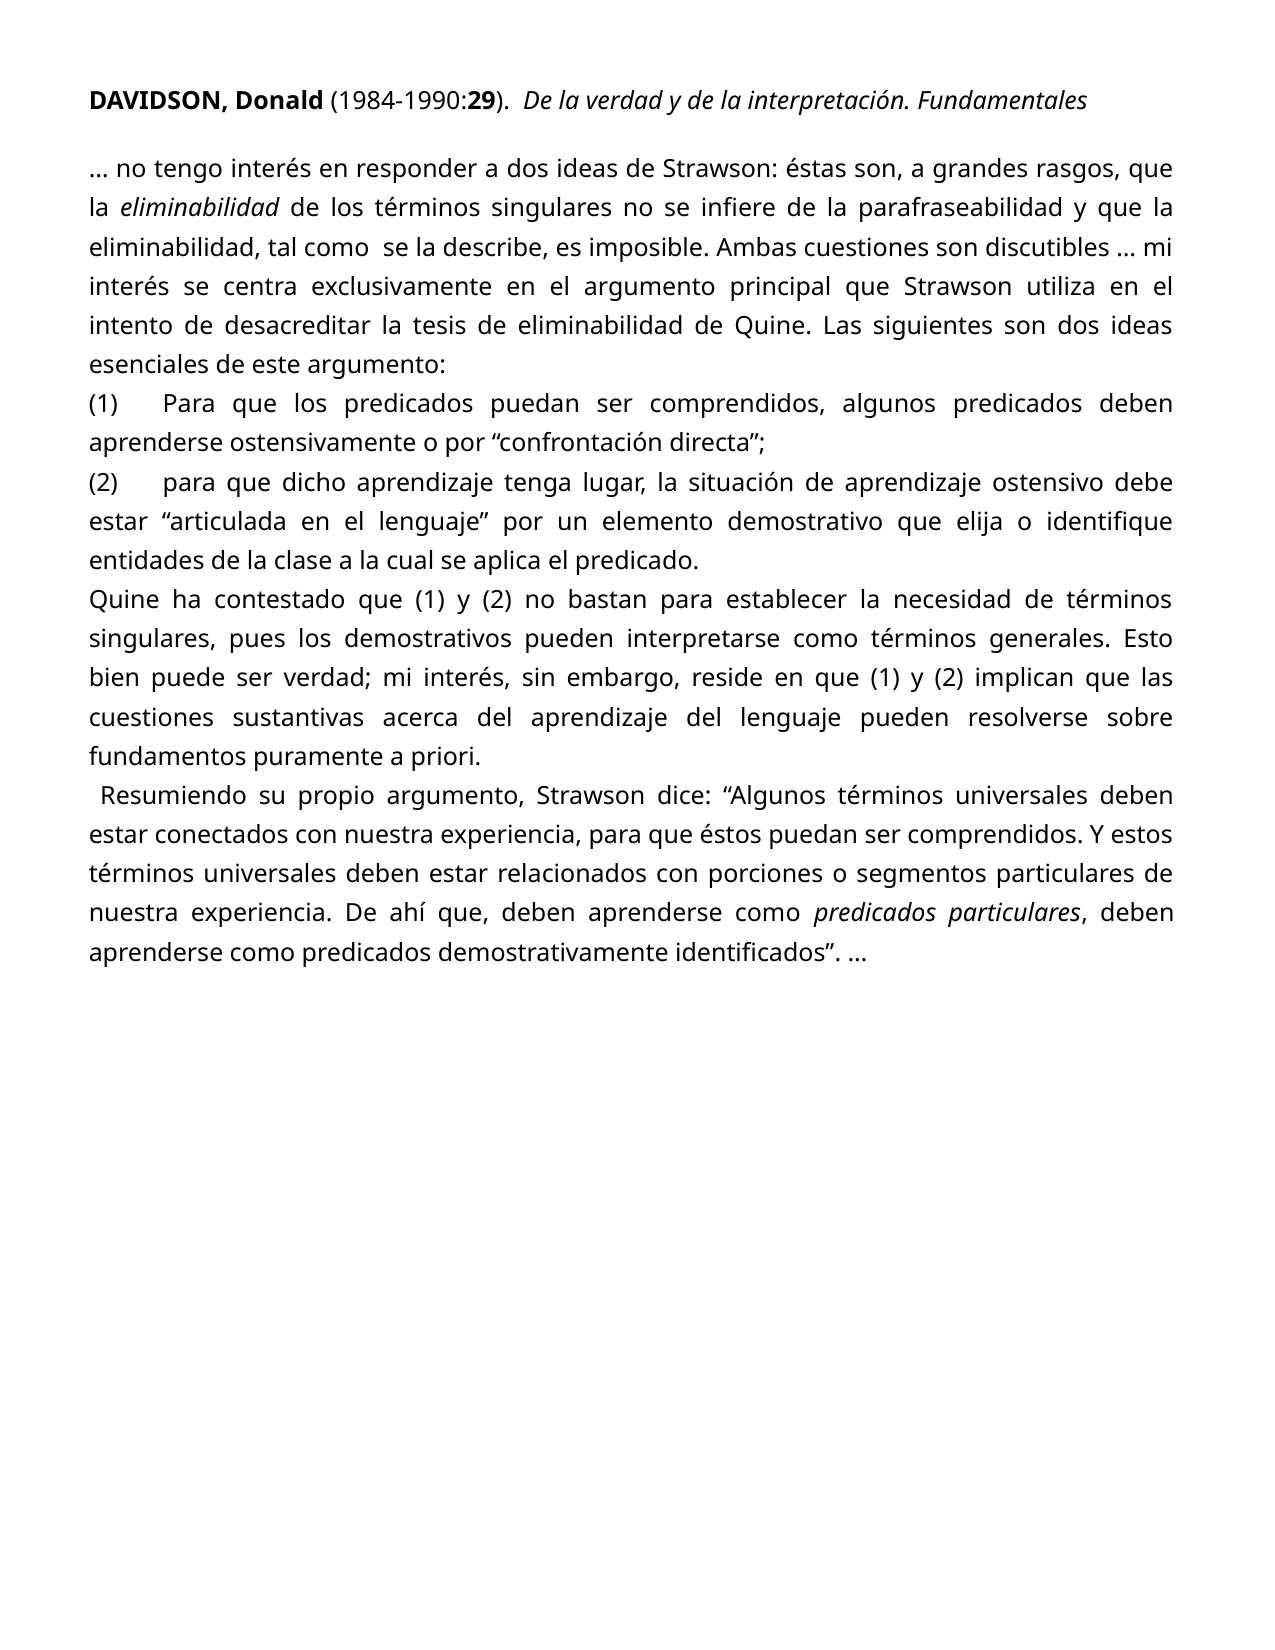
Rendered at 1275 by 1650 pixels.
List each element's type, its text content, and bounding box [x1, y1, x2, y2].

text Quine ha contestado que (1) y (2) no bastan para establecer la necesidad de términos singulares, pues los demostrativos pueden interpretarse como términos generales. Esto bien puede ser verdad; mi interés, sin embargo, reside en que (1) y (2) implican que las cuestiones sustantivas acerca del aprendizaje del lenguaje pueden resolverse sobre fundamentos puramente a priori. [88, 582, 1174, 772]
text … no tengo interés en responder a dos ideas de Strawson: éstas son, a grandes rasgos, que la eliminabilidad de los términos singulares no se infiere de la parafraseabilidad y que la eliminabilidad, tal como se la describe, es imposible. Ambas cuestiones son discutibles … mi interés se centra exclusivamente en el argumento principal que Strawson utiliza en el intento de desacreditar la tesis de eliminabilidad de Quine. Las siguientes son dos ideas esenciales de este argumento: [88, 151, 1174, 381]
text Resumiendo su propio argumento, Strawson dice: “Algunos términos universales deben estar conectados con nuestra experiencia, para que éstos puedan ser comprendidos. Y estos términos universales deben estar relacionados con porciones o segmentos particulares de nuestra experiencia. De ahí que, deben aprenderse como predicados particulares, deben aprenderse como predicados demostrativamente identificados”. … [88, 777, 1174, 968]
text (1) Para que los predicados puedan ser comprendidos, algunos predicados deben aprenderse ostensivamente o por “confrontación directa”; [88, 386, 1174, 459]
text DAVIDSON, Donald (1984-1990:29). De la verdad y de la interpretación. Fundamentales [88, 83, 1174, 117]
text (2) para que dicho aprendizaje tenga lugar, la situación de aprendizaje ostensivo debe estar “articulada en el lenguaje” por un elemento demostrativo que elija o identifique entidades de la clase a la cual se aplica el predicado. [88, 464, 1174, 577]
